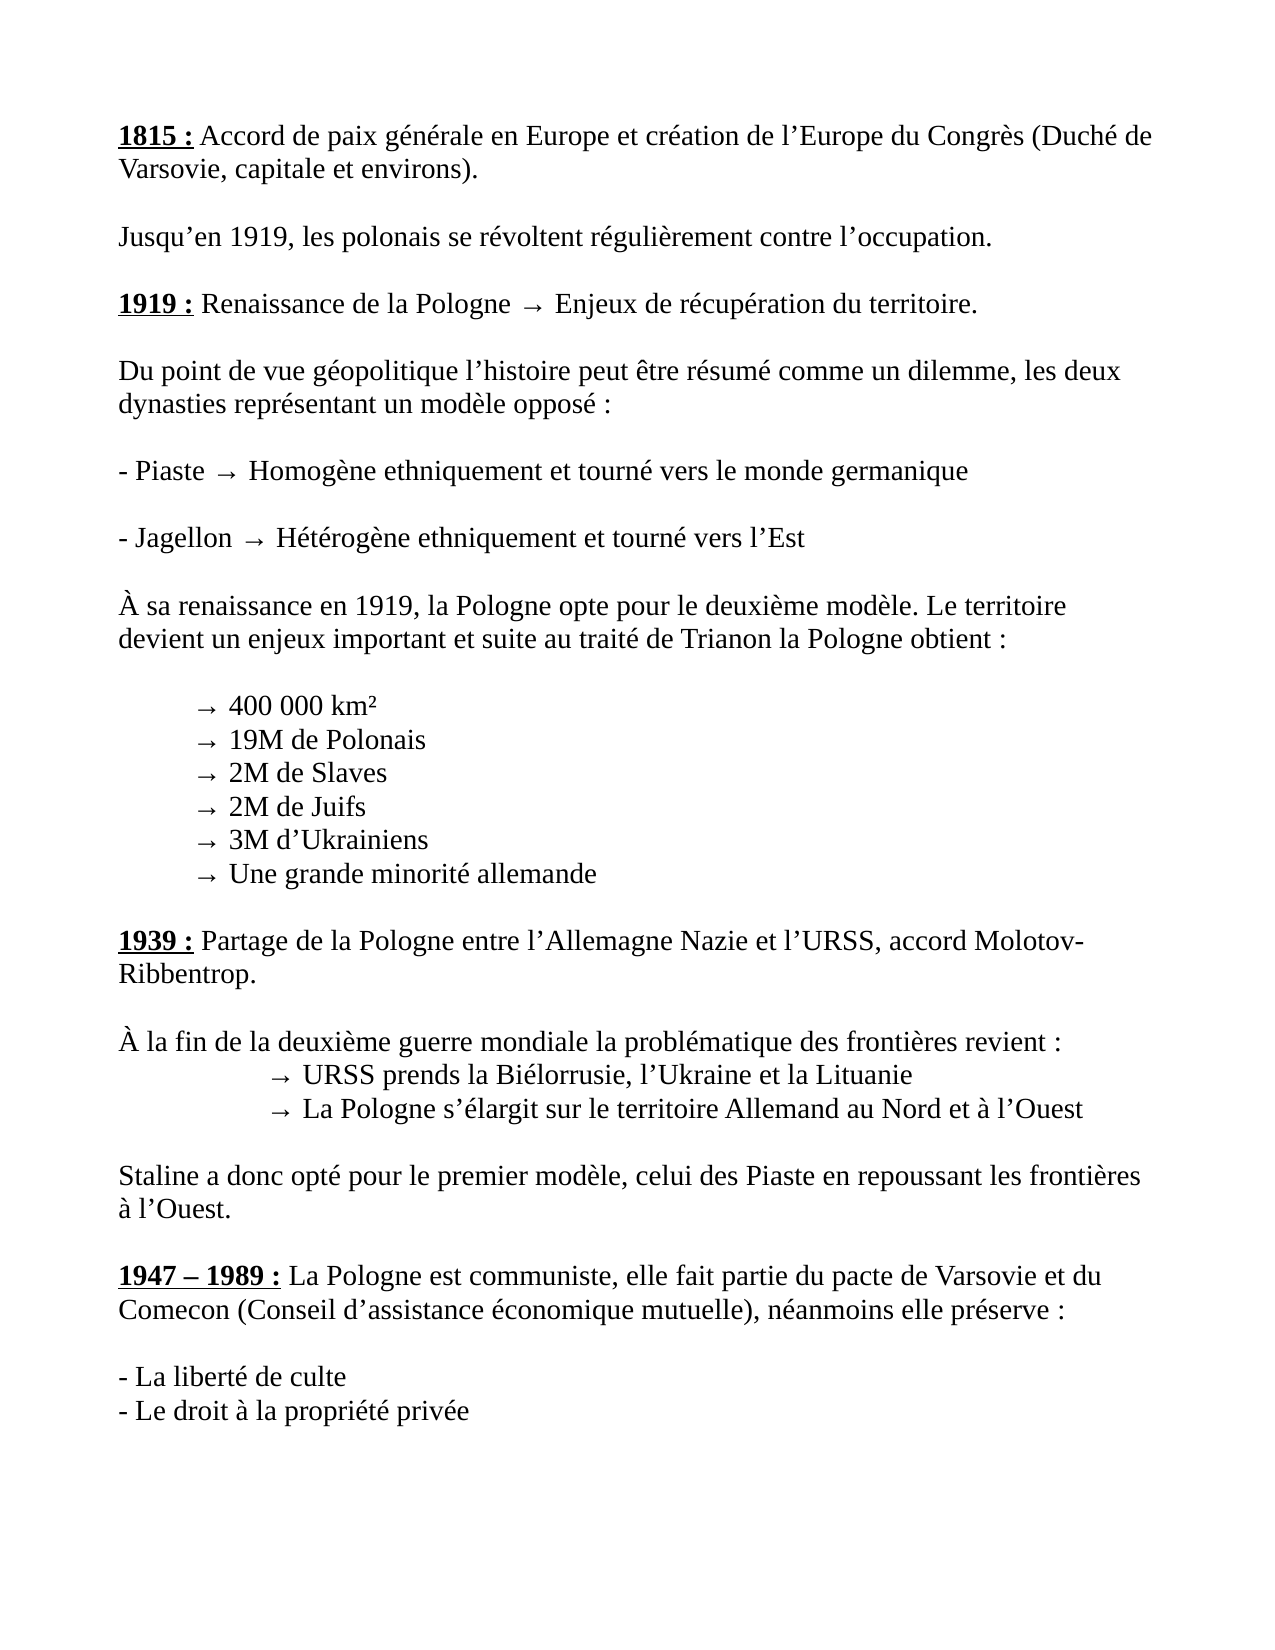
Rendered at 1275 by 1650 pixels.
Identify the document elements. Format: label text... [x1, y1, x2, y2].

text → 19M de Polonais [118, 722, 1157, 755]
text 1939 : Partage de la Pologne entre l’Allemagne Nazie et l’URSS, accord Molotov-Ribbentrop. [118, 923, 1157, 990]
text À sa renaissance en 1919, la Pologne opte pour le deuxième modèle. Le territoire devient un enjeux important et suite au traité de Trianon la Pologne obtient : [118, 588, 1157, 655]
text - Piaste → Homogène ethniquement et tourné vers le monde germanique [118, 453, 1157, 487]
text → 2M de Juifs [118, 789, 1157, 822]
text - Jagellon → Hétérogène ethniquement et tourné vers l’Est [118, 521, 1157, 554]
text → 400 000 km² [118, 688, 1157, 722]
text → La Pologne s’élargit sur le territoire Allemand au Nord et à l’Ouest [118, 1091, 1157, 1124]
text → 2M de Slaves [118, 755, 1157, 789]
text Jusqu’en 1919, les polonais se révoltent régulièrement contre l’occupation. [118, 219, 1157, 252]
text 1947 – 1989 : La Pologne est communiste, elle fait partie du pacte de Varsovie et du Comecon (Conseil d’assistance économique mutuelle), néanmoins elle préserve : [118, 1258, 1157, 1326]
text Du point de vue géopolitique l’histoire peut être résumé comme un dilemme, les deux dynasties représentant un modèle opposé : [118, 353, 1157, 420]
text - Le droit à la propriété privée [118, 1393, 1157, 1426]
text → Une grande minorité allemande [118, 856, 1157, 889]
text 1919 : Renaissance de la Pologne → Enjeux de récupération du territoire. [118, 286, 1157, 319]
text - La liberté de culte [118, 1359, 1157, 1393]
text À la fin de la deuxième guerre mondiale la problématique des frontières revient : [118, 1024, 1157, 1057]
text Staline a donc opté pour le premier modèle, celui des Piaste en repoussant les frontières à l’Ouest. [118, 1158, 1157, 1225]
text → 3M d’Ukrainiens [118, 822, 1157, 856]
text → URSS prends la Biélorrusie, l’Ukraine et la Lituanie [118, 1057, 1157, 1091]
text 1815 : Accord de paix générale en Europe et création de l’Europe du Congrès (Duché de Varsovie, capitale et environs). [118, 118, 1157, 185]
